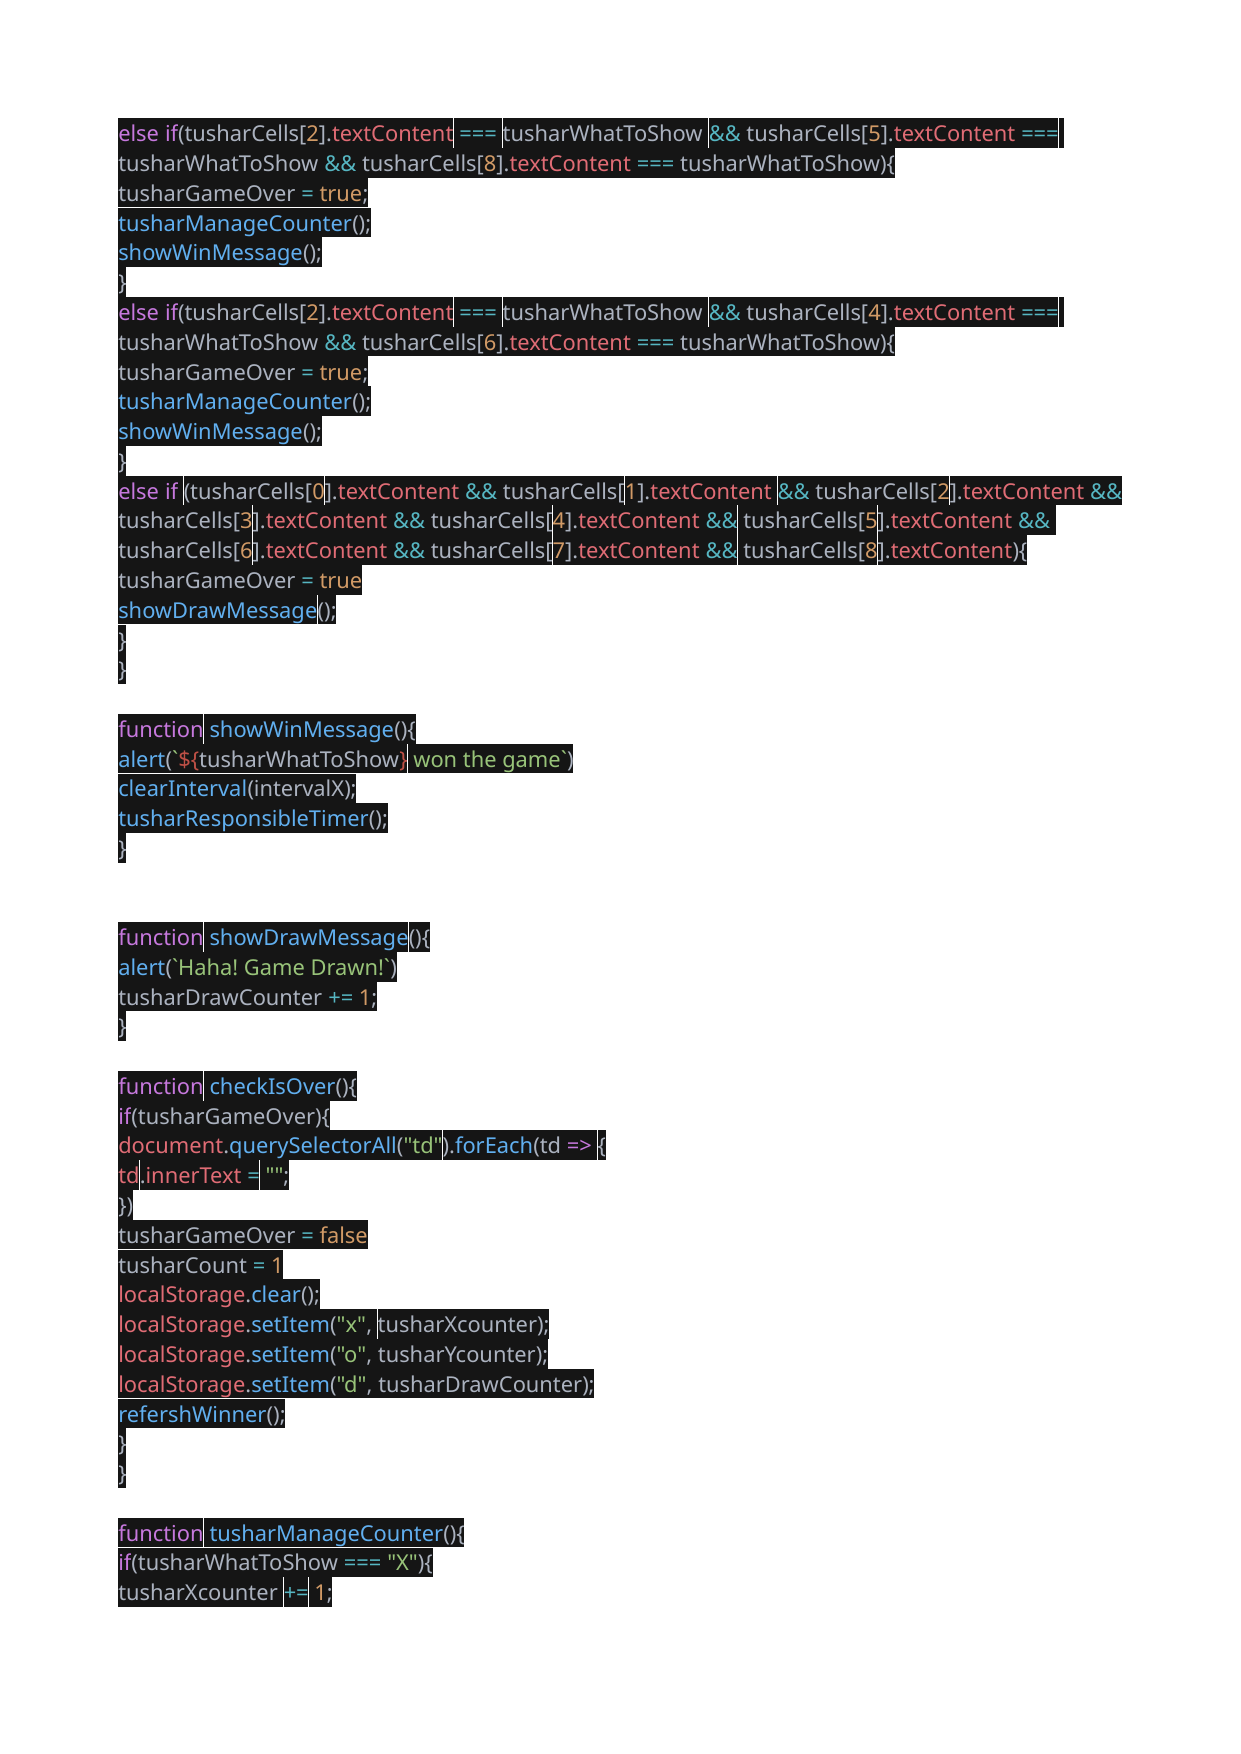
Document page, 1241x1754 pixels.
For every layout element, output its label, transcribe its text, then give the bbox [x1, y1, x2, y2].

text } [118, 654, 1122, 684]
text } [118, 1011, 1122, 1041]
text localStorage.setItem("x", tusharXcounter); [118, 1309, 1122, 1339]
text td.innerText = ""; [118, 1160, 1122, 1190]
text localStorage.setItem("d", tusharDrawCounter); [118, 1369, 1122, 1398]
text else if(tusharCells[2].textContent === tusharWhatToShow && tusharCells[4].textContent === tusharWhatToShow && tusharCells[6].textContent === tusharWhatToShow){ [118, 297, 1122, 356]
text document.querySelectorAll("td").forEach(td => { [118, 1130, 1122, 1160]
text showWinMessage(); [118, 416, 1122, 446]
text tusharXcounter += 1; [118, 1577, 1122, 1607]
text clearInterval(intervalX); [118, 773, 1122, 803]
text function tusharManageCounter(){ [118, 1518, 1122, 1547]
text } [118, 267, 1122, 297]
text tusharGameOver = true; [118, 356, 1122, 386]
text tusharDrawCounter += 1; [118, 982, 1122, 1011]
text tusharManageCounter(); [118, 386, 1122, 416]
text tusharCount = 1 [118, 1249, 1122, 1279]
text tusharGameOver = false [118, 1220, 1122, 1249]
text localStorage.clear(); [118, 1279, 1122, 1309]
text tusharManageCounter(); [118, 207, 1122, 237]
text } [118, 446, 1122, 476]
text showDrawMessage(); [118, 595, 1122, 624]
text } [118, 624, 1122, 654]
text function checkIsOver(){ [118, 1071, 1122, 1101]
text }) [118, 1190, 1122, 1220]
text else if(tusharCells[2].textContent === tusharWhatToShow && tusharCells[5].textContent === tusharWhatToShow && tusharCells[8].textContent === tusharWhatToShow){ [118, 118, 1122, 178]
text function showWinMessage(){ [118, 714, 1122, 744]
text tusharGameOver = true; [118, 178, 1122, 207]
text showWinMessage(); [118, 237, 1122, 267]
text localStorage.setItem("o", tusharYcounter); [118, 1339, 1122, 1369]
text } [118, 833, 1122, 863]
text alert(`Haha! Game Drawn!`) [118, 952, 1122, 982]
text } [118, 1428, 1122, 1458]
text tusharGameOver = true [118, 565, 1122, 595]
text alert(`${tusharWhatToShow} won the game`) [118, 744, 1122, 773]
text refershWinner(); [118, 1398, 1122, 1428]
text function showDrawMessage(){ [118, 922, 1122, 952]
text if(tusharWhatToShow === "X"){ [118, 1547, 1122, 1577]
text tusharResponsibleTimer(); [118, 803, 1122, 833]
text else if (tusharCells[0].textContent && tusharCells[1].textContent && tusharCells[2].textContent && tusharCells[3].textContent && tusharCells[4].textContent && tusharCells[5].textContent && tusharCells[6].textContent && tusharCells[7].textContent && tusharCells[8].textContent){ [118, 476, 1122, 565]
text } [118, 1458, 1122, 1488]
text if(tusharGameOver){ [118, 1101, 1122, 1130]
